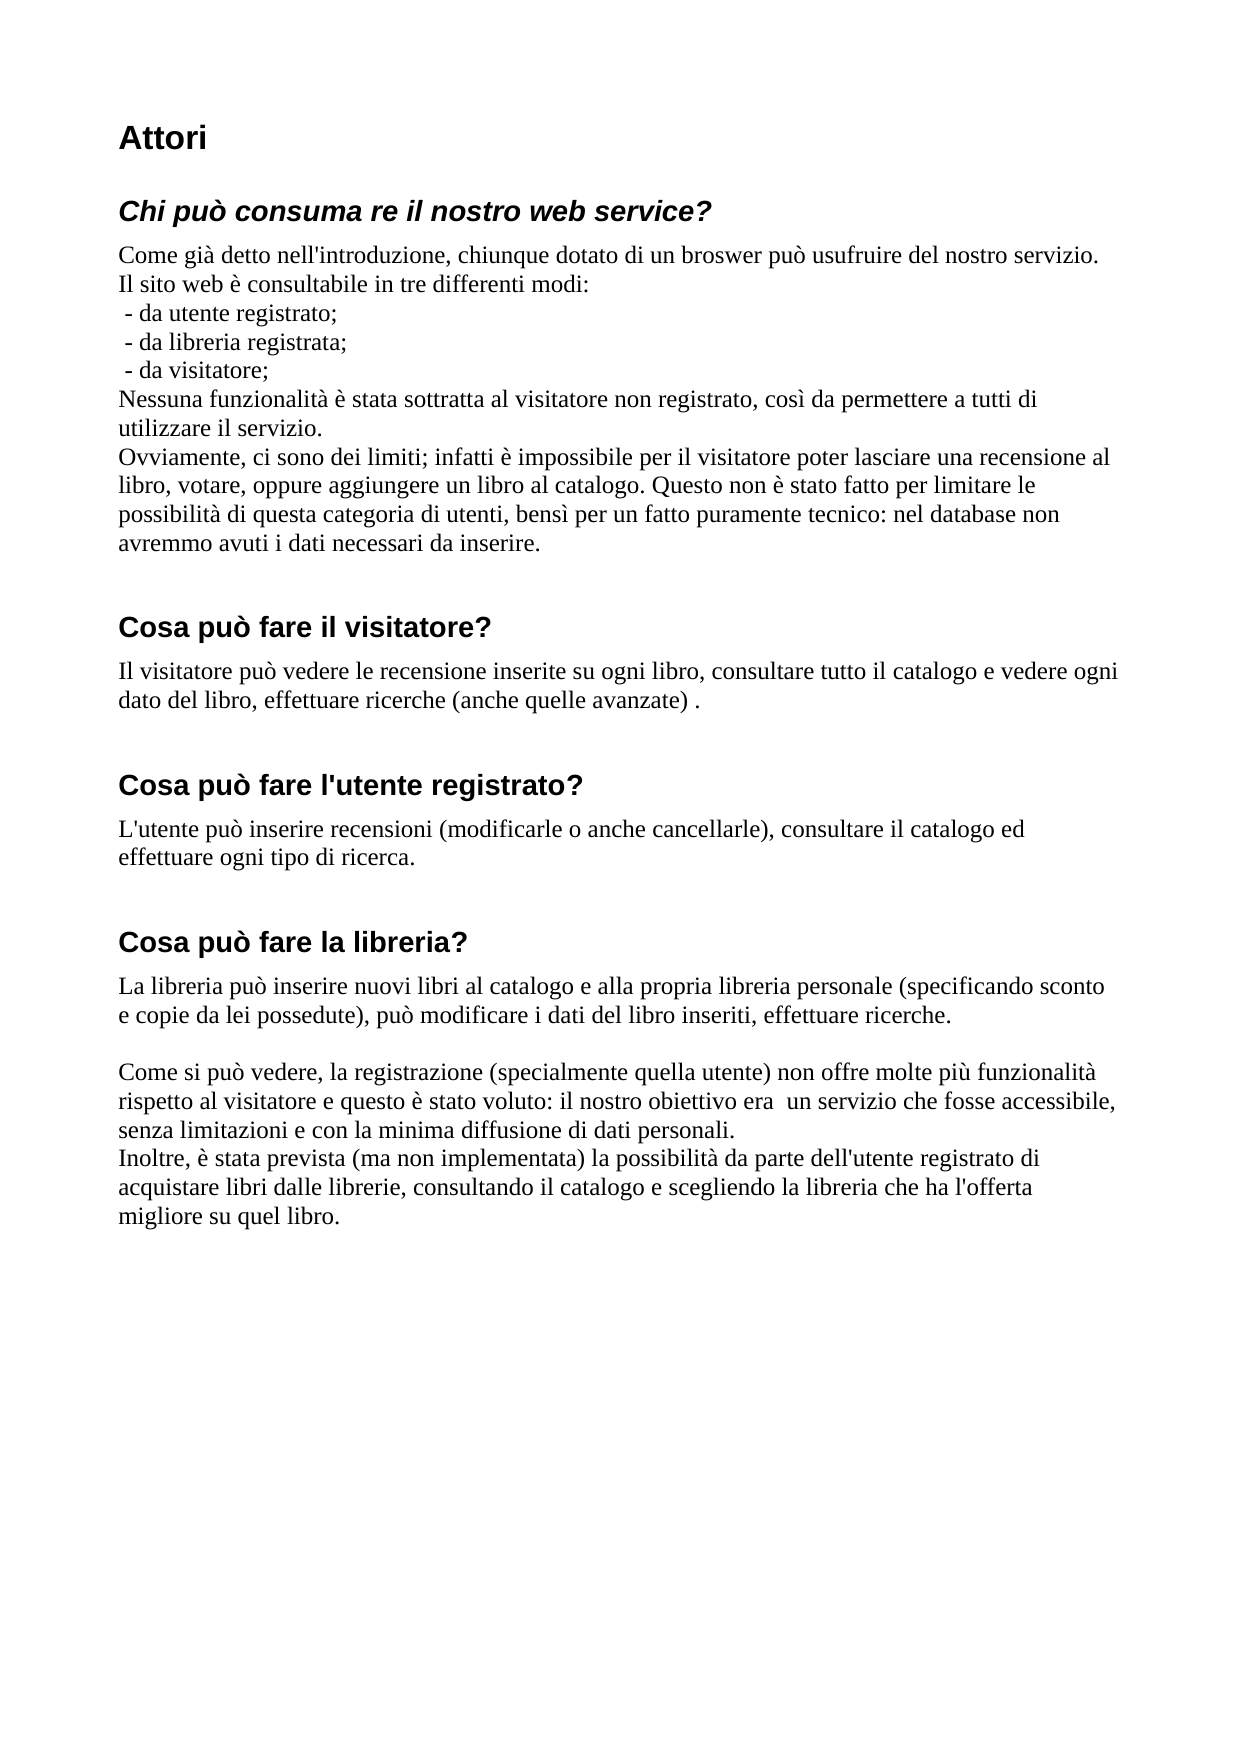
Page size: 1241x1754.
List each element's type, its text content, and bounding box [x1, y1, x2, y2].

text Il sito web è consultabile in tre differenti modi: [118, 269, 1122, 298]
text - da utente registrato; [118, 298, 1122, 327]
text La libreria può inserire nuovi libri al catalogo e alla propria libreria personale (specificando sconto e copie da lei possedute), può modificare i dati del libro inseriti, effettuare ricerche. [118, 971, 1122, 1028]
text Nessuna funzionalità è stata sottratta al visitatore non registrato, così da permettere a tutti di utilizzare il servizio. [118, 384, 1122, 442]
text Come già detto nell'introduzione, chiunque dotato di un broswer può usufruire del nostro servizio. [118, 240, 1122, 269]
subtitle Cosa può fare la libreria? [118, 925, 1122, 958]
text Ovviamente, ci sono dei limiti; infatti è impossibile per il visitatore poter lasciare una recensione al libro, votare, oppure aggiungere un libro al catalogo. Questo non è stato fatto per limitare le possibilità di questa categoria di utenti, bensì per un fatto puramente tecnico: nel database non avremmo avuti i dati necessari da inserire. [118, 442, 1122, 557]
subtitle Cosa può fare il visitatore? [118, 610, 1122, 644]
subtitle Chi può consuma re il nostro web service? [118, 194, 1122, 228]
text Il visitatore può vedere le recensione inserite su ogni libro, consultare tutto il catalogo e vedere ogni dato del libro, effettuare ricerche (anche quelle avanzate) . [118, 656, 1122, 714]
text - da visitatore; [118, 355, 1122, 384]
subtitle Attori [118, 118, 1122, 157]
subtitle Cosa può fare l'utente registrato? [118, 768, 1122, 801]
text Inoltre, è stata prevista (ma non implementata) la possibilità da parte dell'utente registrato di acquistare libri dalle librerie, consultando il catalogo e scegliendo la libreria che ha l'offerta migliore su quel libro. [118, 1143, 1122, 1230]
text Come si può vedere, la registrazione (specialmente quella utente) non offre molte più funzionalità rispetto al visitatore e questo è stato voluto: il nostro obiettivo era un servizio che fosse accessibile, senza limitazioni e con la minima diffusione di dati personali. [118, 1057, 1122, 1143]
text L'utente può inserire recensioni (modificarle o anche cancellarle), consultare il catalogo ed effettuare ogni tipo di ricerca. [118, 814, 1122, 871]
text - da libreria registrata; [118, 327, 1122, 355]
